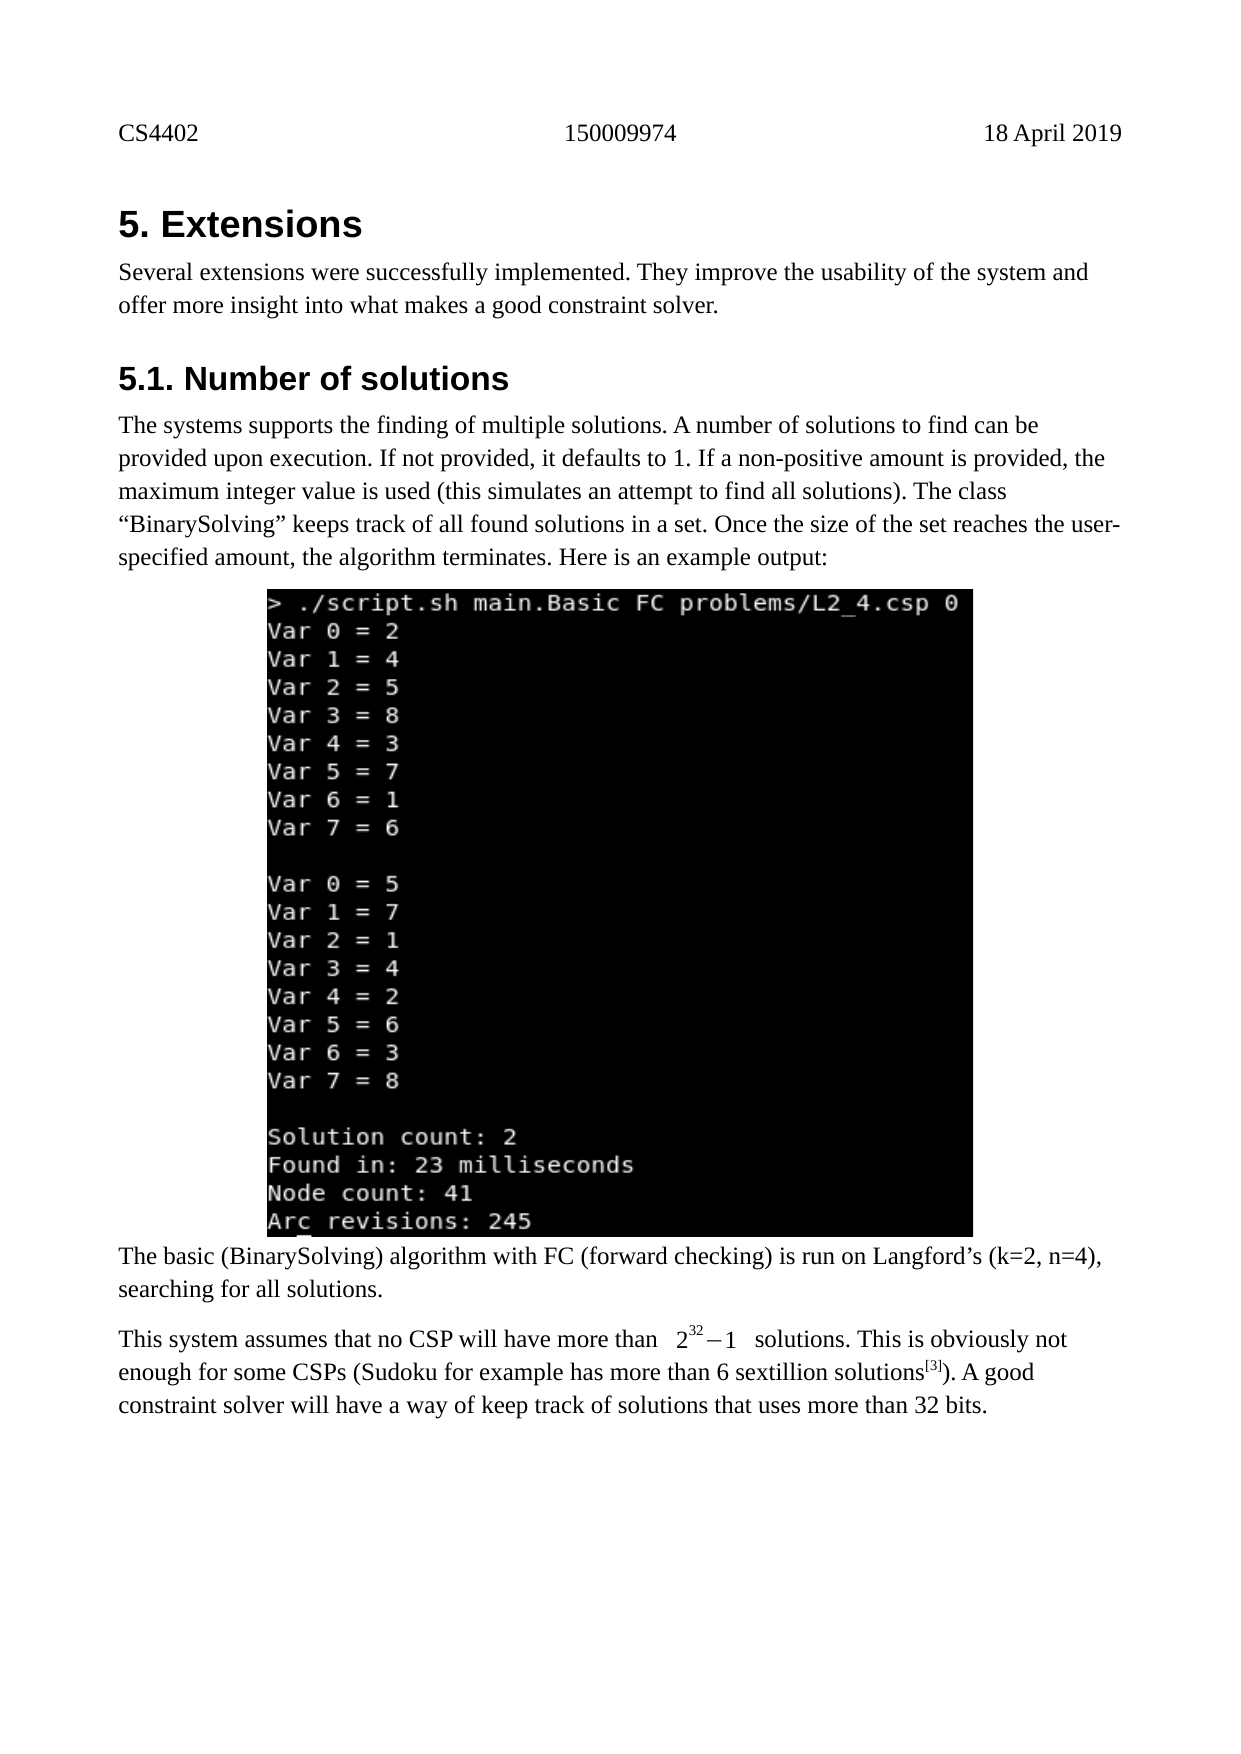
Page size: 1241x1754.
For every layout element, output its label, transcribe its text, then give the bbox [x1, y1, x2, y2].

text Several extensions were successfully implemented. They improve the usability of the system and offer more insight into what makes a good constraint solver. [118, 257, 1122, 319]
text The basic (BinarySolving) algorithm with FC (forward checking) is run on Langford’s (k=2, n=4), searching for all solutions. [118, 590, 1122, 1303]
text The systems supports the finding of multiple solutions. A number of solutions to find can be provided upon execution. If not provided, it defaults to 1. If a non-positive amount is provided, the maximum integer value is used (this simulates an attempt to find all solutions). The class “BinarySolving” keeps track of all found solutions in a set. Once the size of the set reaches the user-specified amount, the algorithm terminates. Here is an example output: [118, 410, 1122, 571]
text This system assumes that no CSP will have more thansolutions. This is obviously not enough for some CSPs (Sudoku for example has more than 6 sextillion solutions[3]). A good constraint solver will have a way of keep track of solutions that uses more than 32 bits. [118, 1322, 1122, 1419]
subtitle Extensions [118, 201, 1122, 245]
picture [267, 589, 974, 1237]
subtitle Number of solutions [118, 359, 1122, 398]
